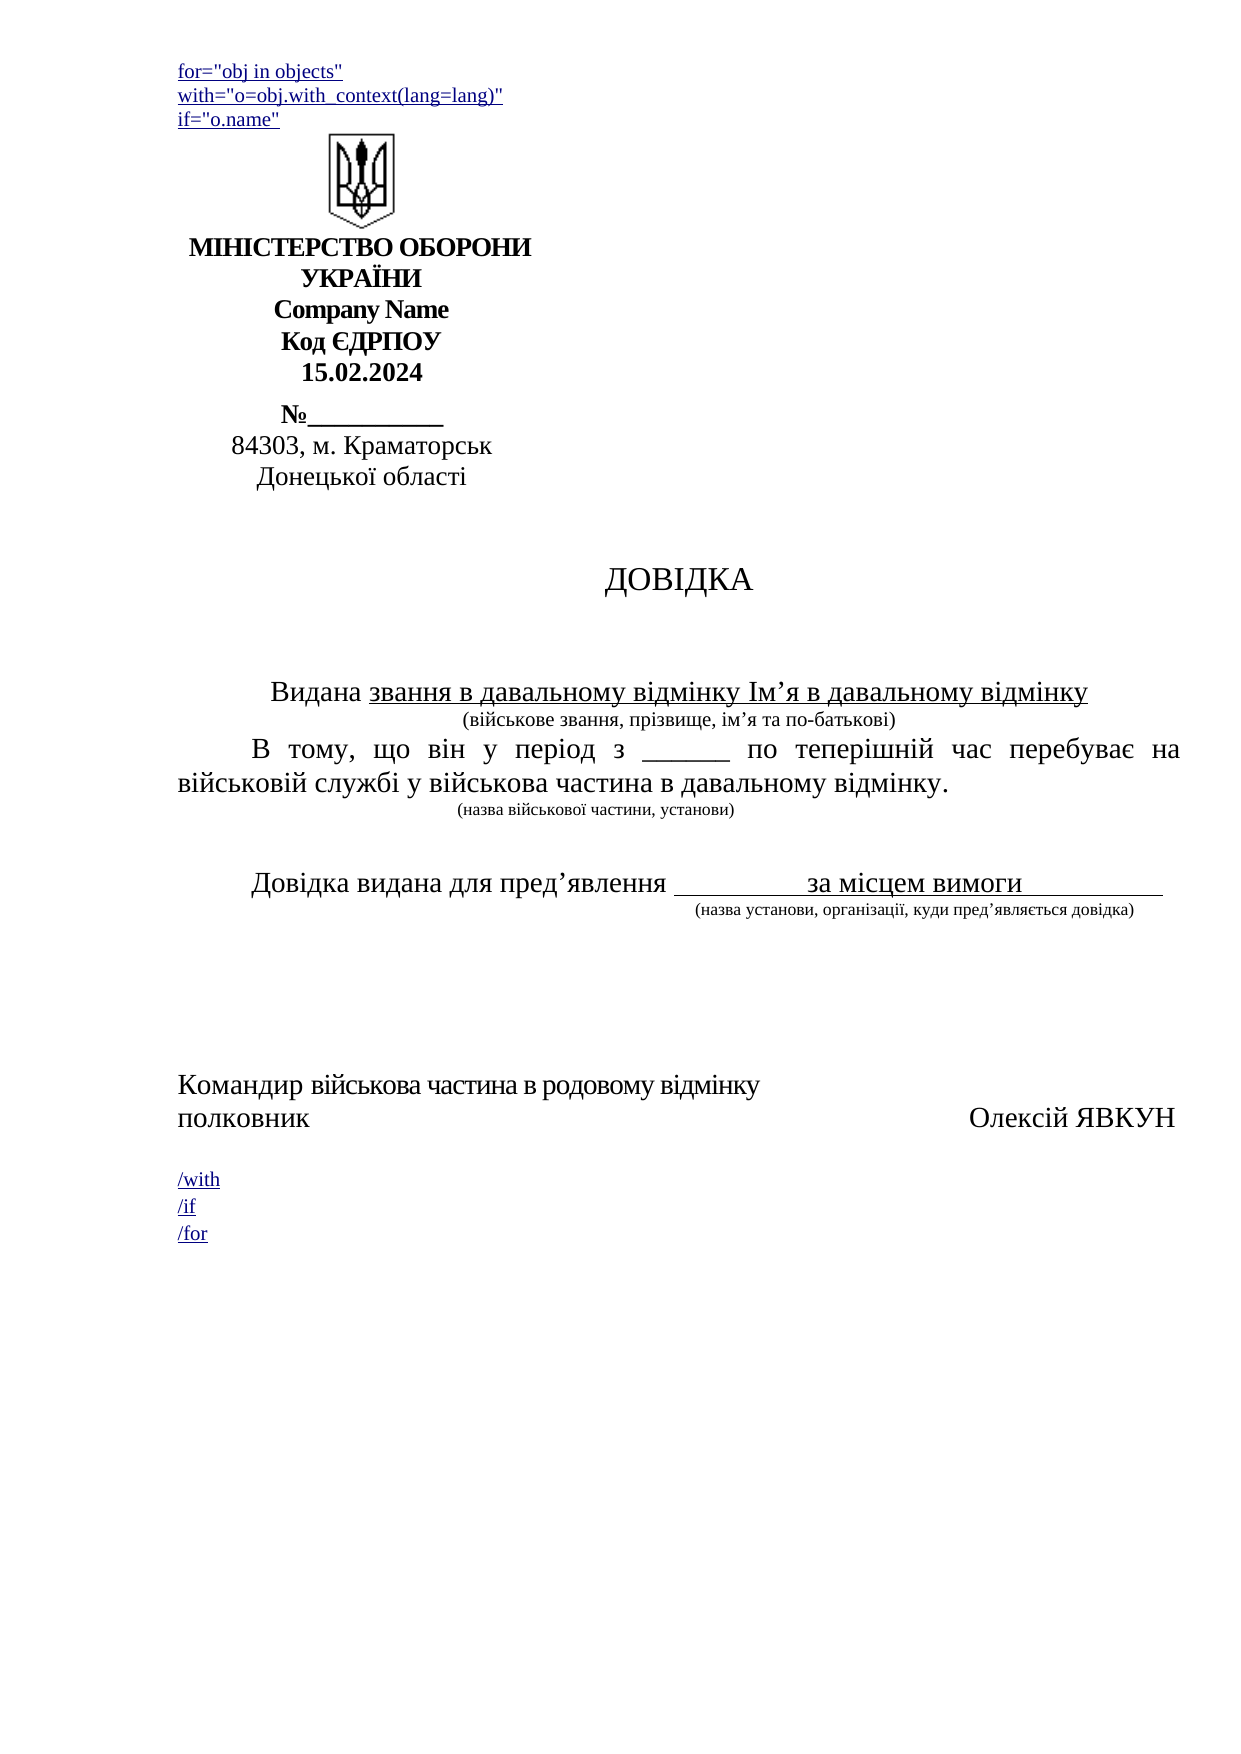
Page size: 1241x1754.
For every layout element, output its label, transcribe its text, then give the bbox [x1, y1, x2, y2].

table_cell Код ЄДРПОУ [177, 325, 546, 356]
table_cell УКРАЇНИ [177, 263, 546, 293]
table_header [398, 131, 546, 231]
text /for [177, 1221, 1181, 1245]
text Видана звання в давальному відмінку Імʼя в давальному відмінку [177, 674, 1181, 707]
table_header [177, 131, 326, 231]
text (назва військової частини, установи) [177, 798, 1181, 832]
text (військове звання, прізвище, ім’я та по-батькові) [177, 707, 1181, 731]
text Довідка видана для пред’явлення за місцем вимоги [177, 866, 1181, 899]
table_cell Company Name [177, 294, 546, 325]
text (назва установи, організації, куди пред’являється довідка) [177, 899, 1181, 933]
text Командир військова частина в родовому відмінку [177, 1067, 1181, 1100]
table_cell 84303, м. Краматорськ [177, 429, 546, 461]
text ДОВІДКА [177, 559, 1181, 597]
table_cell МІНІСТЕРСТВО ОБОРОНИ [177, 231, 546, 262]
text for="obj in objects" [177, 59, 1181, 83]
table_cell 15.02.2024 [177, 356, 546, 398]
text if="o.name" [177, 107, 1181, 131]
text полковник Олексій ЯВКУН [177, 1100, 1181, 1134]
table_cell №__________ [177, 398, 546, 429]
text with="o=obj.with_context(lang=lang)" [177, 83, 1181, 107]
text /if [177, 1194, 1181, 1218]
picture [326, 131, 398, 232]
text В тому, що він у період з ______ по теперішній час перебуває на військовій службі у військова частина в давальному відмінку. [177, 731, 1181, 798]
text /with [177, 1167, 1181, 1191]
table_cell Донецької області [177, 461, 546, 492]
